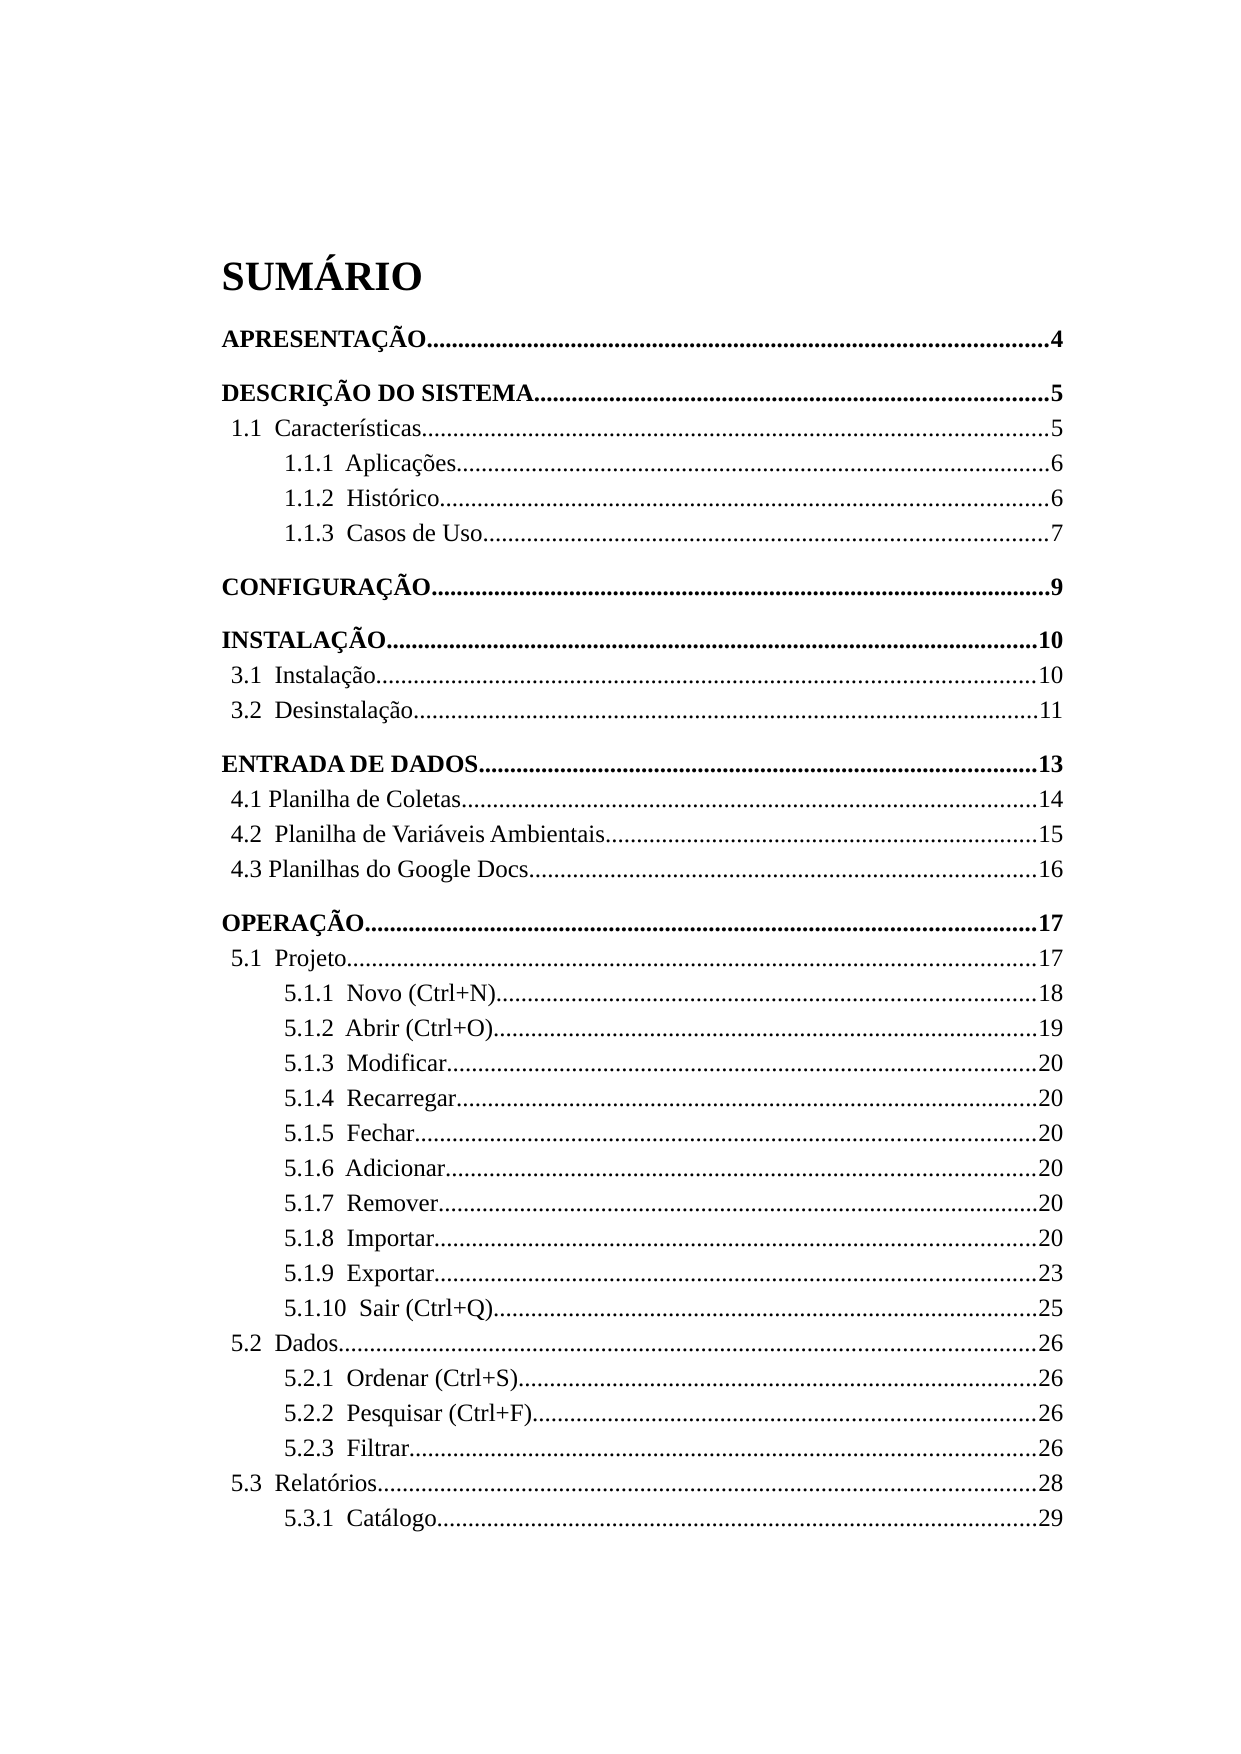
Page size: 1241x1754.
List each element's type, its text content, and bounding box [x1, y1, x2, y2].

text 5.1.7 Remover 20 [284, 1188, 1063, 1217]
text 4.1 Planilha de Coletas 14 [231, 784, 1063, 813]
text 5.1.9 Exportar 23 [284, 1258, 1063, 1287]
text OPERAÇÃO 17 [221, 908, 1063, 937]
text 4.3 Planilhas do Google Docs 16 [231, 854, 1063, 883]
text 3.1 Instalação 10 [231, 660, 1063, 689]
text 4.2 Planilha de Variáveis Ambientais 15 [231, 819, 1063, 848]
text 5.3.1 Catálogo 29 [284, 1503, 1063, 1532]
text 1.1 Características 5 [231, 413, 1063, 442]
text DESCRIÇÃO DO SISTEMA 5 [221, 378, 1063, 407]
text 5.1.2 Abrir (Ctrl+O) 19 [284, 1013, 1063, 1042]
text 5.2.3 Filtrar 26 [284, 1433, 1063, 1462]
text 5.1 Projeto 17 [231, 943, 1063, 972]
text 3.2 Desinstalação 11 [231, 695, 1063, 724]
text 5.2 Dados 26 [231, 1328, 1063, 1357]
text ENTRADA DE DADOS 13 [221, 749, 1063, 778]
text APRESENTAÇÃO 4 [221, 324, 1063, 353]
text INSTALAÇÃO 10 [221, 625, 1063, 654]
text 1.1.3 Casos de Uso 7 [284, 518, 1063, 547]
text CONFIGURAÇÃO 9 [221, 572, 1063, 600]
text 5.1.10 Sair (Ctrl+Q) 25 [284, 1293, 1063, 1322]
text 1.1.1 Aplicações 6 [284, 448, 1063, 477]
text SUMÁRIO [221, 251, 1063, 299]
text 5.3 Relatórios 28 [231, 1468, 1063, 1497]
text 5.1.5 Fechar 20 [284, 1118, 1063, 1147]
text 5.1.4 Recarregar 20 [284, 1083, 1063, 1112]
text 5.1.3 Modificar 20 [284, 1048, 1063, 1077]
text 1.1.2 Histórico 6 [284, 483, 1063, 512]
text 5.1.8 Importar 20 [284, 1223, 1063, 1252]
text 5.2.2 Pesquisar (Ctrl+F) 26 [284, 1398, 1063, 1427]
text 5.1.6 Adicionar 20 [284, 1153, 1063, 1182]
text 5.1.1 Novo (Ctrl+N) 18 [284, 978, 1063, 1007]
text 5.2.1 Ordenar (Ctrl+S) 26 [284, 1363, 1063, 1392]
